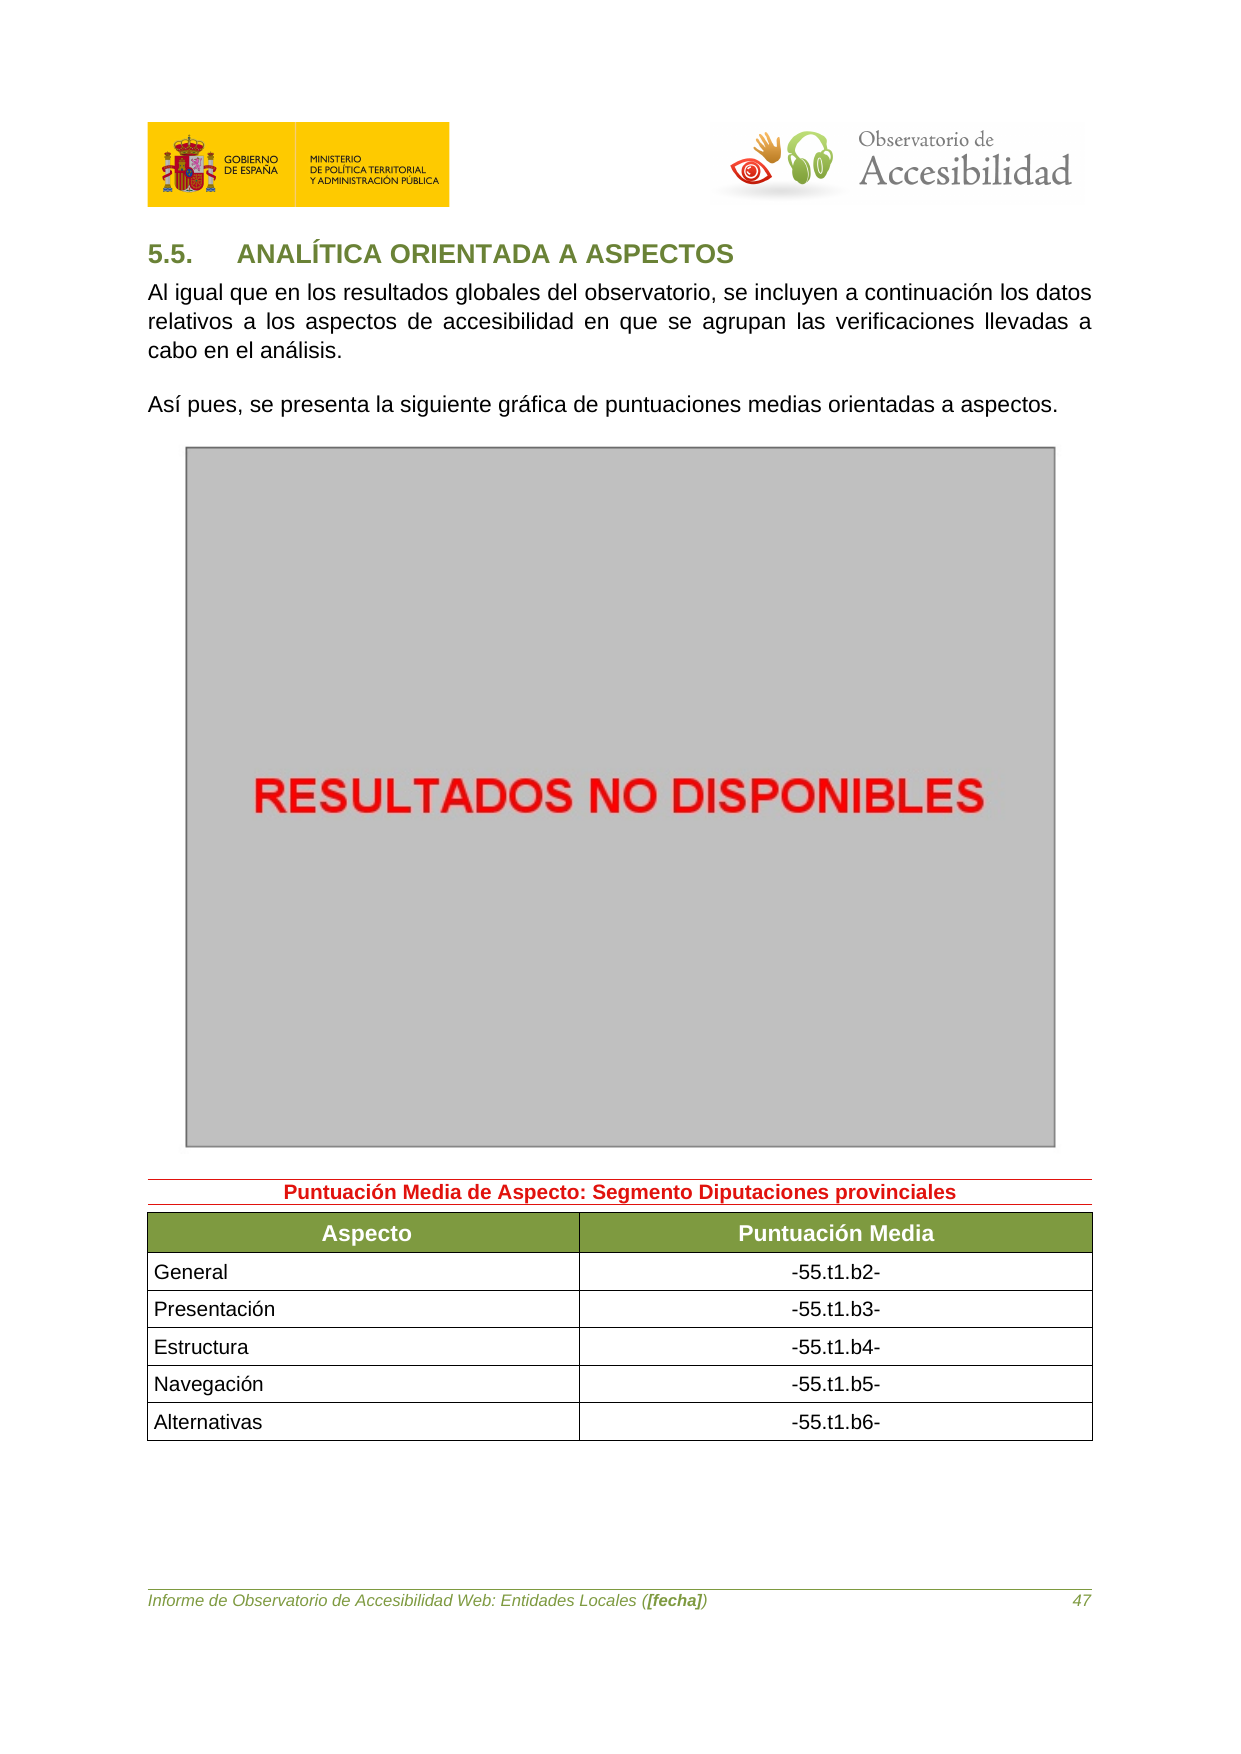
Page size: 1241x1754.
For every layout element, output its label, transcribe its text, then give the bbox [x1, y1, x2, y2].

table_cell Estructura [148, 1328, 579, 1365]
table_cell Presentación [148, 1291, 579, 1327]
table_cell -55.t1.b5- [580, 1366, 1092, 1402]
table_cell -55.t1.b2- [580, 1253, 1092, 1290]
text Así pues, se presenta la siguiente gráfica de puntuaciones medias orientadas a aspectos. [148, 391, 1092, 417]
table_cell -55.t1.b3- [580, 1291, 1092, 1327]
table_cell Alternativas [148, 1403, 579, 1440]
table_cell General [148, 1253, 579, 1290]
text Al igual que en los resultados globales del observatorio, se incluyen a continuación los datos relativos a los aspectos de accesibilidad en que se agrupan las verificaciones llevadas a cabo en el análisis. [148, 279, 1092, 363]
text Puntuación Media de Aspecto: Segmento Diputaciones provinciales [148, 1180, 1092, 1204]
table_cell Navegación [148, 1366, 579, 1402]
table_cell -55.t1.b4- [580, 1328, 1092, 1365]
table_header Aspecto [148, 1213, 579, 1252]
table_header Puntuación Media [580, 1213, 1092, 1252]
list Analítica orientada a aspectos [148, 238, 1092, 269]
table_cell -55.t1.b6- [580, 1403, 1092, 1440]
